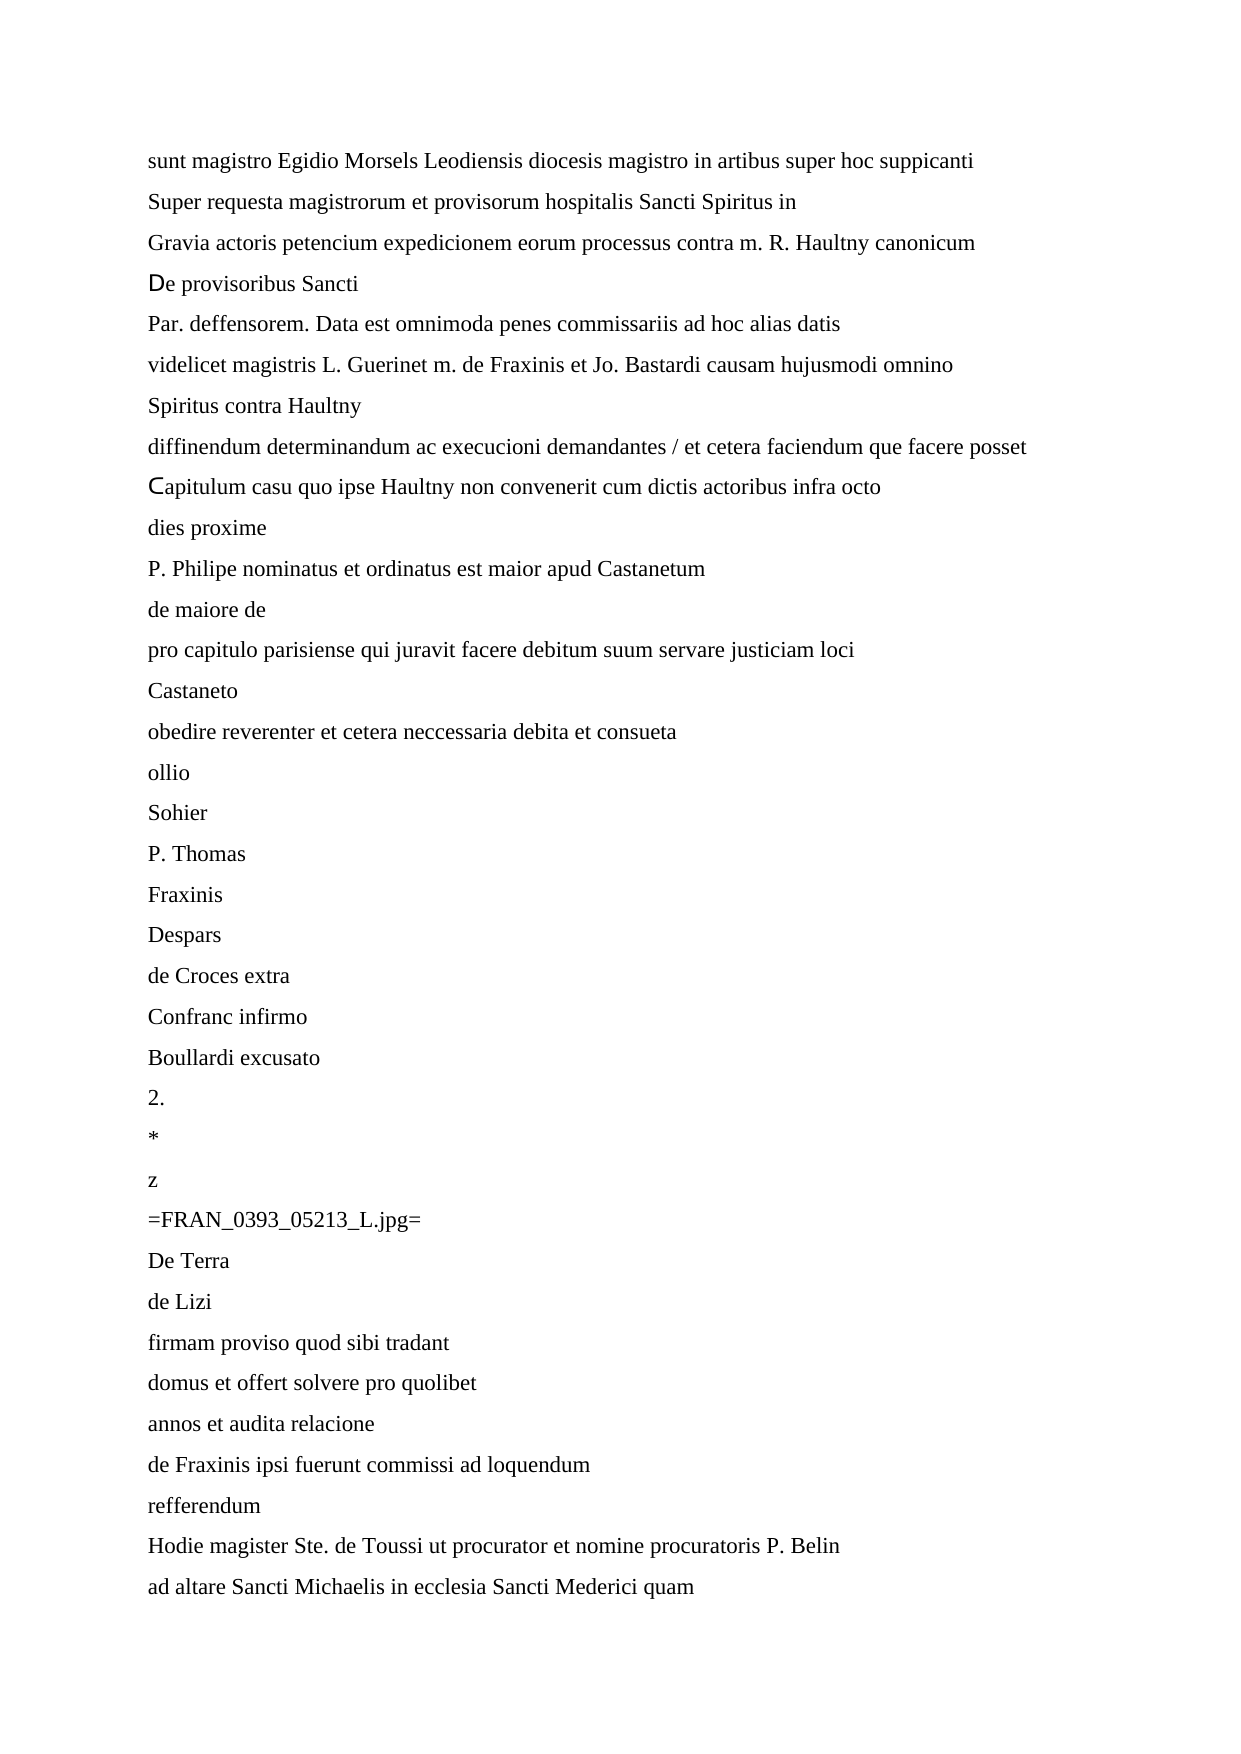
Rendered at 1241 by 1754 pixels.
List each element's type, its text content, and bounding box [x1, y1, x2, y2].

text 2. [148, 1084, 1093, 1111]
text pro capitulo parisiense qui juravit facere debitum suum servare justiciam loci [148, 636, 1093, 663]
text domus et offert solvere pro quolibet [148, 1369, 1093, 1396]
text * [148, 1125, 1093, 1151]
text sunt magistro Egidio Morsels Leodiensis diocesis magistro in artibus super hoc suppicanti [148, 148, 1093, 174]
text refferendum [148, 1492, 1093, 1518]
text Super requesta magistrorum et provisorum hospitalis Sancti Spiritus in [148, 188, 1093, 215]
text obedire reverenter et cetera neccessaria debita et consueta [148, 718, 1093, 744]
text Castaneto [148, 677, 1093, 703]
text de maiore de [148, 596, 1093, 622]
text ad altare Sancti Michaelis in ecclesia Sancti Mederici quam [148, 1573, 1093, 1599]
text P. Thomas [148, 840, 1093, 866]
text videlicet magistris L. Guerinet m. de Fraxinis et Jo. Bastardi causam hujusmodi omnino [148, 351, 1093, 378]
text Gravia actoris petencium expedicionem eorum processus contra m. R. Haultny canonicum [148, 229, 1093, 255]
text Confranc infirmo [148, 1003, 1093, 1029]
text de Croces extra [148, 962, 1093, 988]
text dies proxime [148, 514, 1093, 541]
text annos et audita relacione [148, 1410, 1093, 1437]
text Par. deffensorem. Data est omnimoda penes commissariis ad hoc alias datis [148, 311, 1093, 337]
text ollio [148, 758, 1093, 785]
text Hodie magister Ste. de Toussi ut procurator et nomine procuratoris P. Belin [148, 1532, 1093, 1559]
text ᗞe provisoribus Sancti [148, 270, 1093, 296]
text z [148, 1166, 1093, 1192]
text firmam proviso quod sibi tradant [148, 1329, 1093, 1355]
text Spiritus contra Haultny [148, 392, 1093, 418]
text P. Philipe nominatus et ordinatus est maior apud Castanetum [148, 555, 1093, 581]
text Boullardi excusato [148, 1044, 1093, 1070]
text Fraxinis [148, 881, 1093, 907]
text ᑕapitulum casu quo ipse Haultny non convenerit cum dictis actoribus infra octo [148, 473, 1093, 500]
text de Lizi [148, 1288, 1093, 1314]
text diffinendum determinandum ac execucioni demandantes / et cetera faciendum que facere posset [148, 433, 1093, 459]
text De Terra [148, 1247, 1093, 1274]
text =FRAN_0393_05213_L.jpg= [148, 1207, 1093, 1233]
text de Fraxinis ipsi fuerunt commissi ad loquendum [148, 1451, 1093, 1477]
text Sohier [148, 799, 1093, 826]
text Despars [148, 921, 1093, 948]
